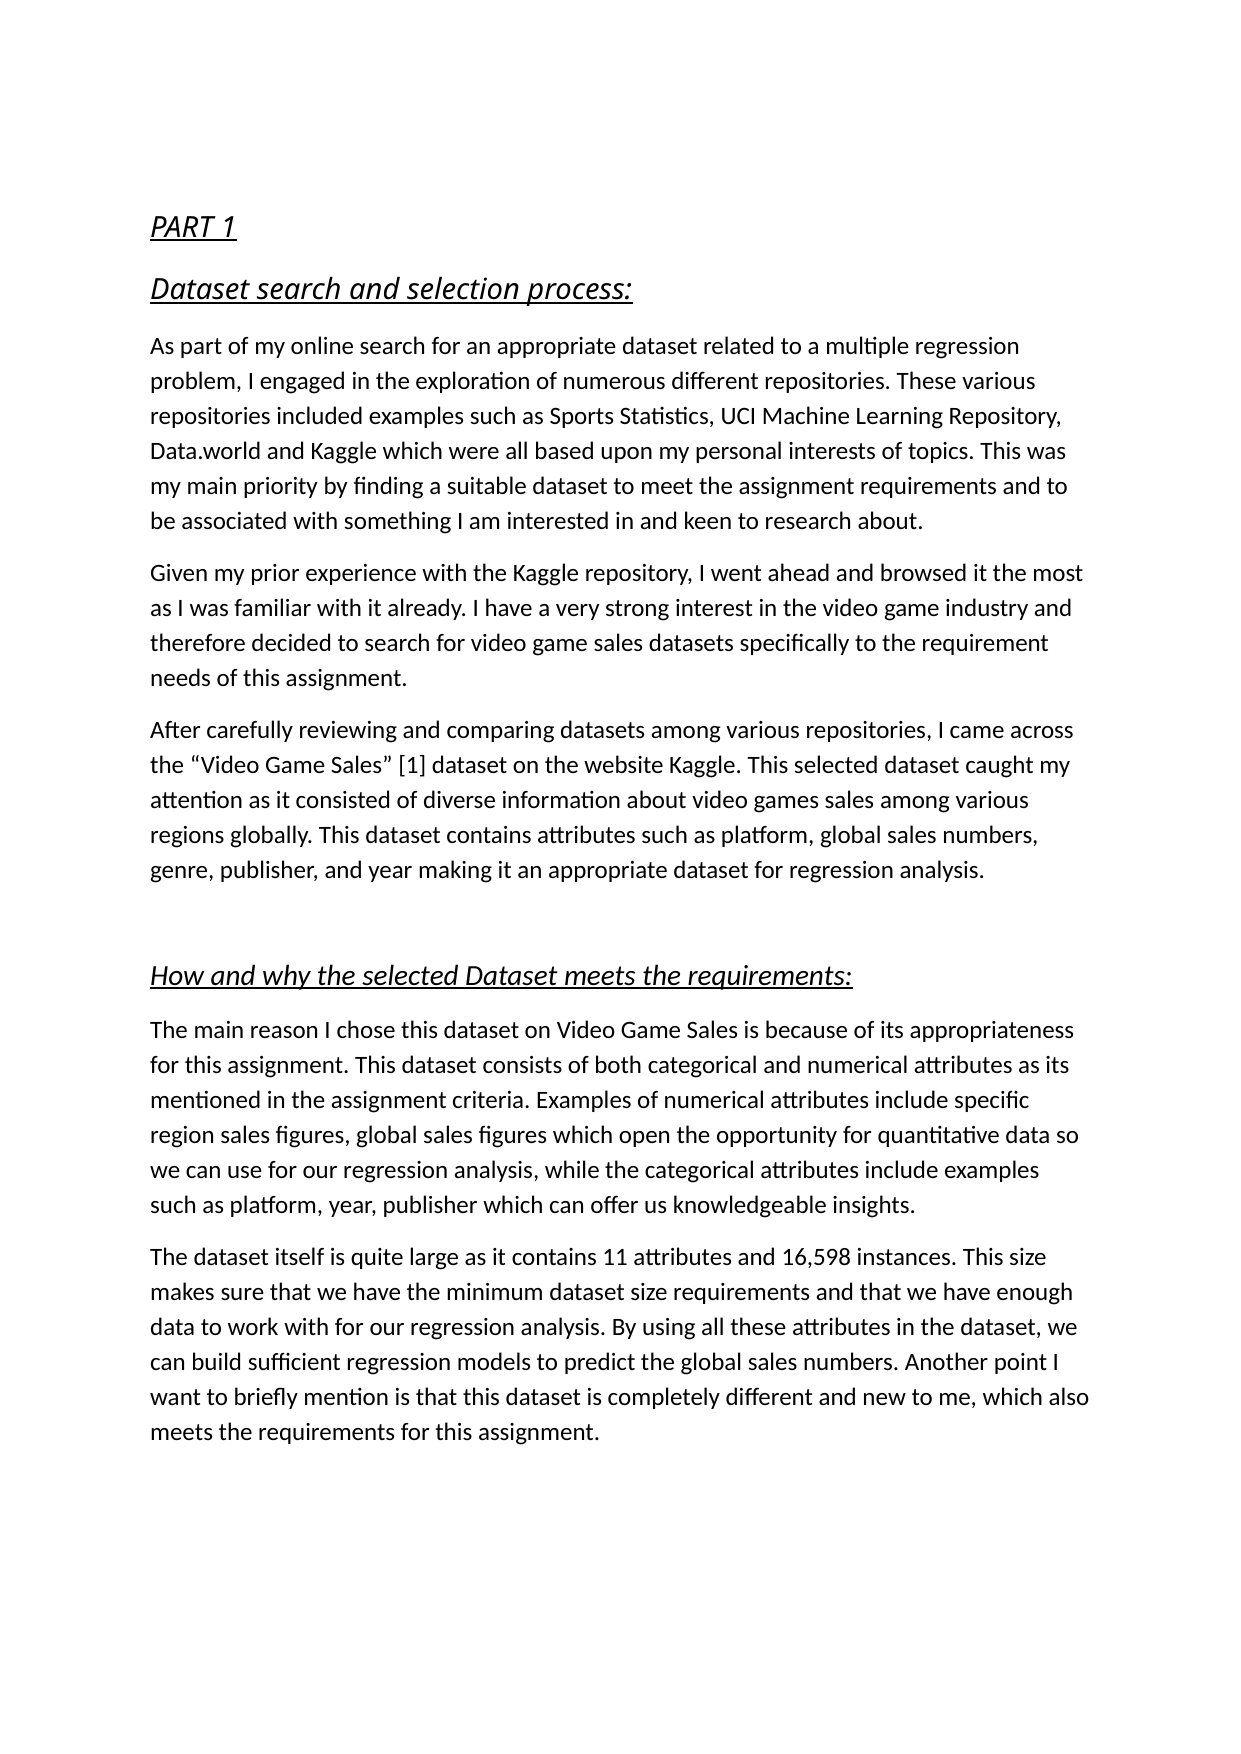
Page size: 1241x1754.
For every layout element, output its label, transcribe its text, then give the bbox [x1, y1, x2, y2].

text How and why the selected Dataset meets the requirements: [150, 957, 1090, 993]
text As part of my online search for an appropriate dataset related to a multiple regression problem, I engaged in the exploration of numerous different repositories. These various repositories included examples such as Sports Statistics, UCI Machine Learning Repository, Data.world and Kaggle which were all based upon my personal interests of topics. This was my main priority by finding a suitable dataset to meet the assignment requirements and to be associated with something I am interested in and keen to research about. [150, 330, 1090, 536]
text Given my prior experience with the Kaggle repository, I went ahead and browsed it the most as I was familiar with it already. I have a very strong interest in the video game industry and therefore decided to search for video game sales datasets specifically to the requirement needs of this assignment. [150, 557, 1090, 693]
text The main reason I chose this dataset on Video Game Sales is because of its appropriateness for this assignment. This dataset consists of both categorical and numerical attributes as its mentioned in the assignment criteria. Examples of numerical attributes include specific region sales figures, global sales figures which open the opportunity for quantitative data so we can use for our regression analysis, while the categorical attributes include examples such as platform, year, publisher which can offer us knowledgeable insights. [150, 1015, 1090, 1220]
text After carefully reviewing and comparing datasets among various repositories, I came across the “Video Game Sales” [1] dataset on the website Kaggle. This selected dataset caught my attention as it consisted of diverse information about video games sales among various regions globally. This dataset contains attributes such as platform, global sales numbers, genre, publisher, and year making it an appropriate dataset for regression analysis. [150, 714, 1090, 884]
text PART 1 [150, 206, 1090, 246]
text Dataset search and selection process: [150, 268, 1090, 308]
text The dataset itself is quite large as it contains 11 attributes and 16,598 instances. This size makes sure that we have the minimum dataset size requirements and that we have enough data to work with for our regression analysis. By using all these attributes in the dataset, we can build sufficient regression models to predict the global sales numbers. Another point I want to briefly mention is that this dataset is completely different and new to me, which also meets the requirements for this assignment. [150, 1241, 1090, 1447]
